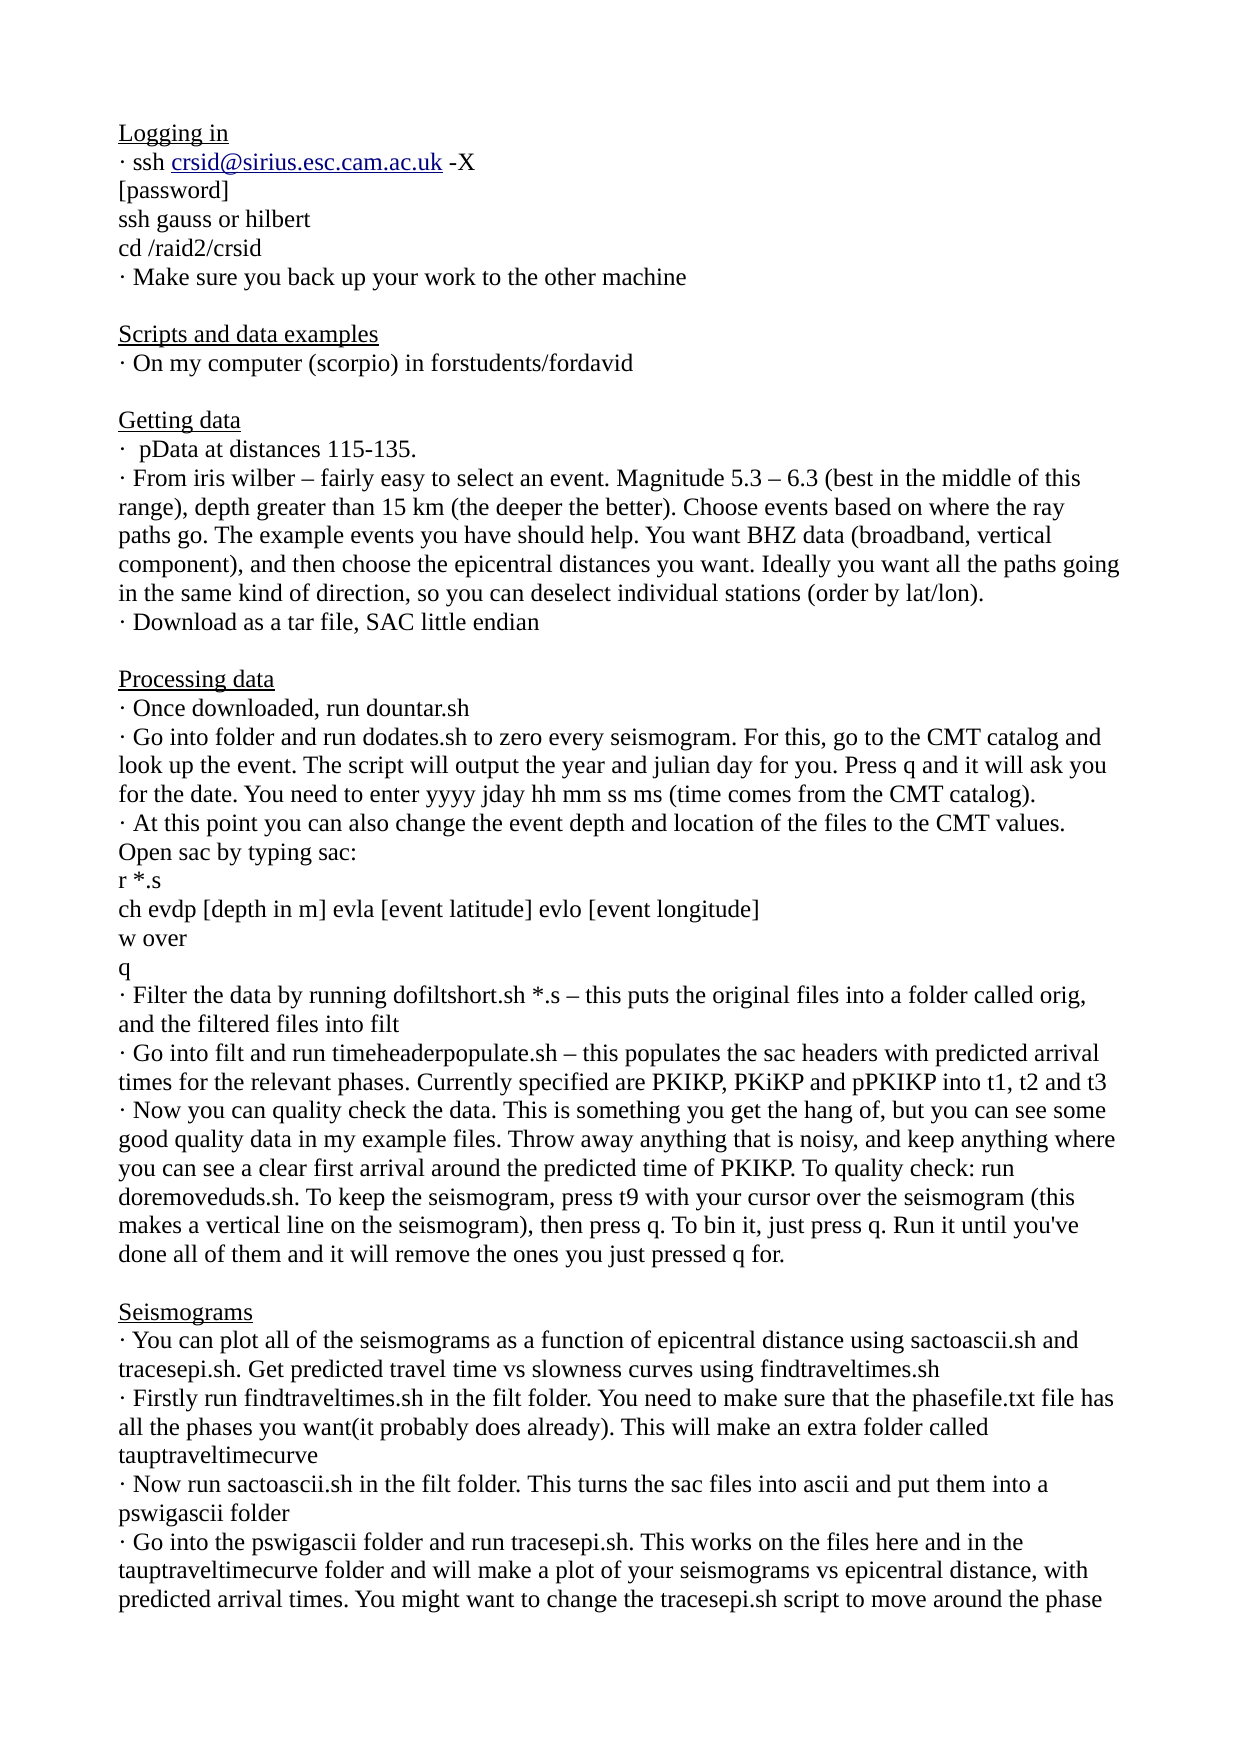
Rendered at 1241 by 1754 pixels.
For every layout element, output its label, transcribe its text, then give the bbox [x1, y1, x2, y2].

text r *.s [118, 866, 1122, 894]
text Logging in [118, 118, 1122, 147]
text · Now you can quality check the data. This is something you get the hang of, but you can see some good quality data in my example files. Throw away anything that is noisy, and keep anything where you can see a clear first arrival around the predicted time of PKIKP. To quality check: run doremoveduds.sh. To keep the seismogram, press t9 with your cursor over the seismogram (this makes a vertical line on the seismogram), then press q. To bin it, just press q. Run it until you've done all of them and it will remove the ones you just pressed q for. [118, 1096, 1122, 1268]
text [password] [118, 176, 1122, 204]
text Getting data [118, 406, 1122, 434]
text · ssh crsid@sirius.esc.cam.ac.uk -X [118, 147, 1122, 176]
text ch evdp [depth in m] evla [event latitude] evlo [event longitude] [118, 894, 1122, 923]
text · At this point you can also change the event depth and location of the files to the CMT values. Open sac by typing sac: [118, 808, 1122, 866]
text · Download as a tar file, SAC little endian Processing data [118, 607, 1122, 693]
text · Go into filt and run timeheaderpopulate.sh – this populates the sac headers with predicted arrival times for the relevant phases. Currently specified are PKIKP, PKiKP and pPKIKP into t1, t2 and t3 [118, 1038, 1122, 1096]
text · Go into the pswigascii folder and run tracesepi.sh. This works on the files here and in the tauptraveltimecurve folder and will make a plot of your seismograms vs epicentral distance, with predicted arrival times. You might want to change the tracesepi.sh script to move around the phase [118, 1527, 1122, 1613]
text · Once downloaded, run dountar.sh · Go into folder and run dodates.sh to zero every seismogram. For this, go to the CMT catalog and look up the event. The script will output the year and julian day for you. Press q and it will ask you for the date. You need to enter yyyy jday hh mm ss ms (time comes from the CMT catalog). [118, 693, 1122, 808]
text cd /raid2/crsid [118, 233, 1122, 262]
text · From iris wilber – fairly easy to select an event. Magnitude 5.3 – 6.3 (best in the middle of this range), depth greater than 15 km (the deeper the better). Choose events based on where the ray paths go. The example events you have should help. You want BHZ data (broadband, vertical component), and then choose the epicentral distances you want. Ideally you want all the paths going in the same kind of direction, so you can deselect individual stations (order by lat/lon). [118, 463, 1122, 607]
text · You can plot all of the seismograms as a function of epicentral distance using sactoascii.sh and tracesepi.sh. Get predicted travel time vs slowness curves using findtraveltimes.sh [118, 1326, 1122, 1383]
text · Make sure you back up your work to the other machine Scripts and data examples [118, 262, 1122, 348]
text · Now run sactoascii.sh in the filt folder. This turns the sac files into ascii and put them into a pswigascii folder [118, 1469, 1122, 1527]
text ssh gauss or hilbert [118, 204, 1122, 233]
text w over [118, 923, 1122, 952]
text · On my computer (scorpio) in forstudents/fordavid [118, 348, 1122, 377]
text · Filter the data by running dofiltshort.sh *.s – this puts the original files into a folder called orig, and the filtered files into filt [118, 981, 1122, 1038]
text q [118, 952, 1122, 981]
text · Firstly run findtraveltimes.sh in the filt folder. You need to make sure that the phasefile.txt file has all the phases you want(it probably does already). This will make an extra folder called tauptraveltimecurve [118, 1383, 1122, 1469]
text Seismograms [118, 1297, 1122, 1326]
text · pData at distances 115-135. [118, 434, 1122, 463]
